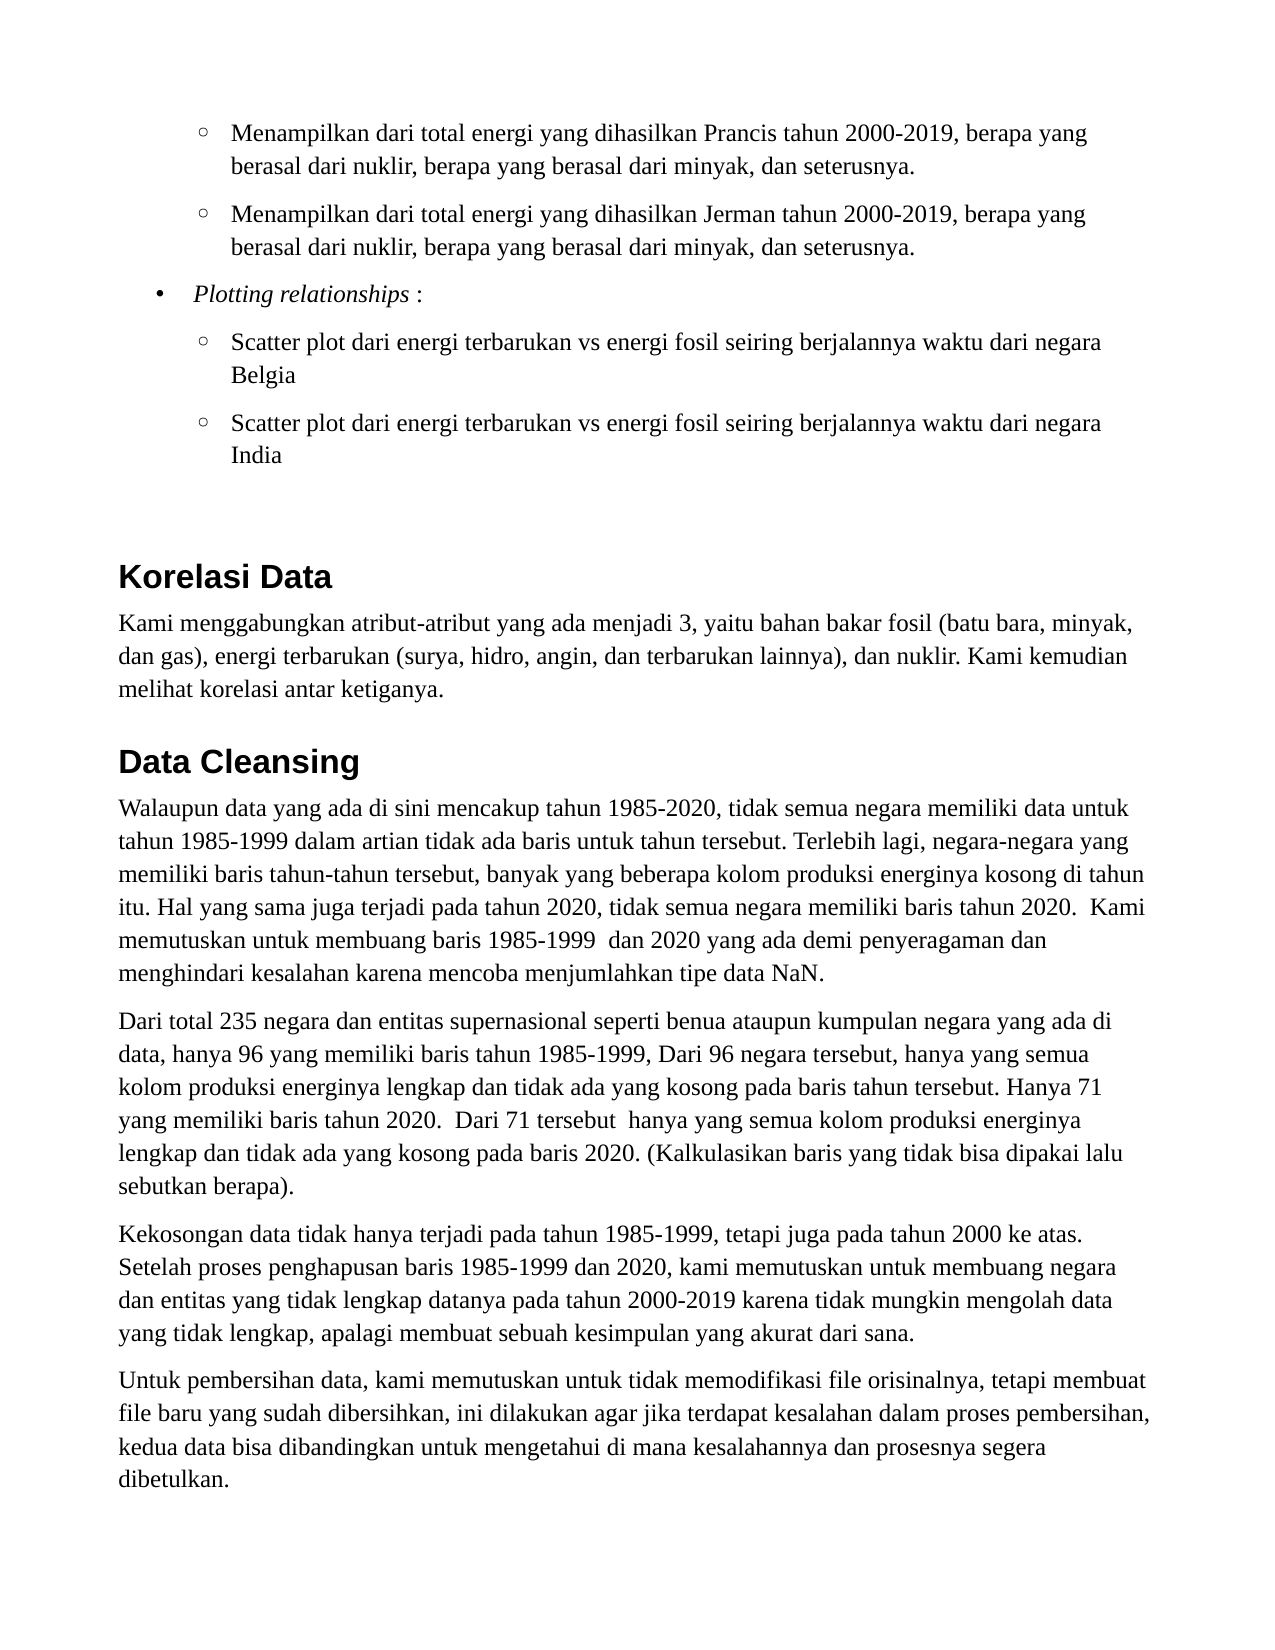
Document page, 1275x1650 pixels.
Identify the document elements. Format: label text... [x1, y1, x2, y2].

text Kami menggabungkan atribut-atribut yang ada menjadi 3, yaitu bahan bakar fosil (batu bara, minyak, dan gas), energi terbarukan (surya, hidro, angin, dan terbarukan lainnya), dan nuklir. Kami kemudian melihat korelasi antar ketiganya. [118, 608, 1157, 703]
text Dari total 235 negara dan entitas supernasional seperti benua ataupun kumpulan negara yang ada di data, hanya 96 yang memiliki baris tahun 1985-1999, Dari 96 negara tersebut, hanya yang semua kolom produksi energinya lengkap dan tidak ada yang kosong pada baris tahun tersebut. Hanya 71 yang memiliki baris tahun 2020. Dari 71 tersebut hanya yang semua kolom produksi energinya lengkap dan tidak ada yang kosong pada baris 2020. (Kalkulasikan baris yang tidak bisa dipakai lalu sebutkan berapa). [118, 1006, 1157, 1200]
subtitle Data Cleansing [118, 742, 1157, 781]
list Menampilkan dari total energi yang dihasilkan Prancis tahun 2000-2019, berapa yang berasal dari nuklir, berapa yang berasal dari minyak, dan seterusnya. [193, 118, 1157, 180]
text Walaupun data yang ada di sini mencakup tahun 1985-2020, tidak semua negara memiliki data untuk tahun 1985-1999 dalam artian tidak ada baris untuk tahun tersebut. Terlebih lagi, negara-negara yang memiliki baris tahun-tahun tersebut, banyak yang beberapa kolom produksi energinya kosong di tahun itu. Hal yang sama juga terjadi pada tahun 2020, tidak semua negara memiliki baris tahun 2020. Kami memutuskan untuk membuang baris 1985-1999 dan 2020 yang ada demi penyeragaman dan menghindari kesalahan karena mencoba menjumlahkan tipe data NaN. [118, 793, 1157, 987]
subtitle Korelasi Data [118, 557, 1157, 595]
text Kekosongan data tidak hanya terjadi pada tahun 1985-1999, tetapi juga pada tahun 2000 ke atas. Setelah proses penghapusan baris 1985-1999 dan 2020, kami memutuskan untuk membuang negara dan entitas yang tidak lengkap datanya pada tahun 2000-2019 karena tidak mungkin mengolah data yang tidak lengkap, apalagi membuat sebuah kesimpulan yang akurat dari sana. [118, 1219, 1157, 1347]
text Untuk pembersihan data, kami memutuskan untuk tidak memodifikasi file orisinalnya, tetapi membuat file baru yang sudah dibersihkan, ini dilakukan agar jika terdapat kesalahan dalam proses pembersihan, kedua data bisa dibandingkan untuk mengetahui di mana kesalahannya dan prosesnya segera dibetulkan. [118, 1366, 1157, 1493]
list Plotting relationships : [156, 279, 1157, 308]
list Scatter plot dari energi terbarukan vs energi fosil seiring berjalannya waktu dari negara Belgia [193, 327, 1157, 389]
list Scatter plot dari energi terbarukan vs energi fosil seiring berjalannya waktu dari negara India [193, 408, 1157, 469]
list Menampilkan dari total energi yang dihasilkan Jerman tahun 2000-2019, berapa yang berasal dari nuklir, berapa yang berasal dari minyak, dan seterusnya. [193, 199, 1157, 261]
